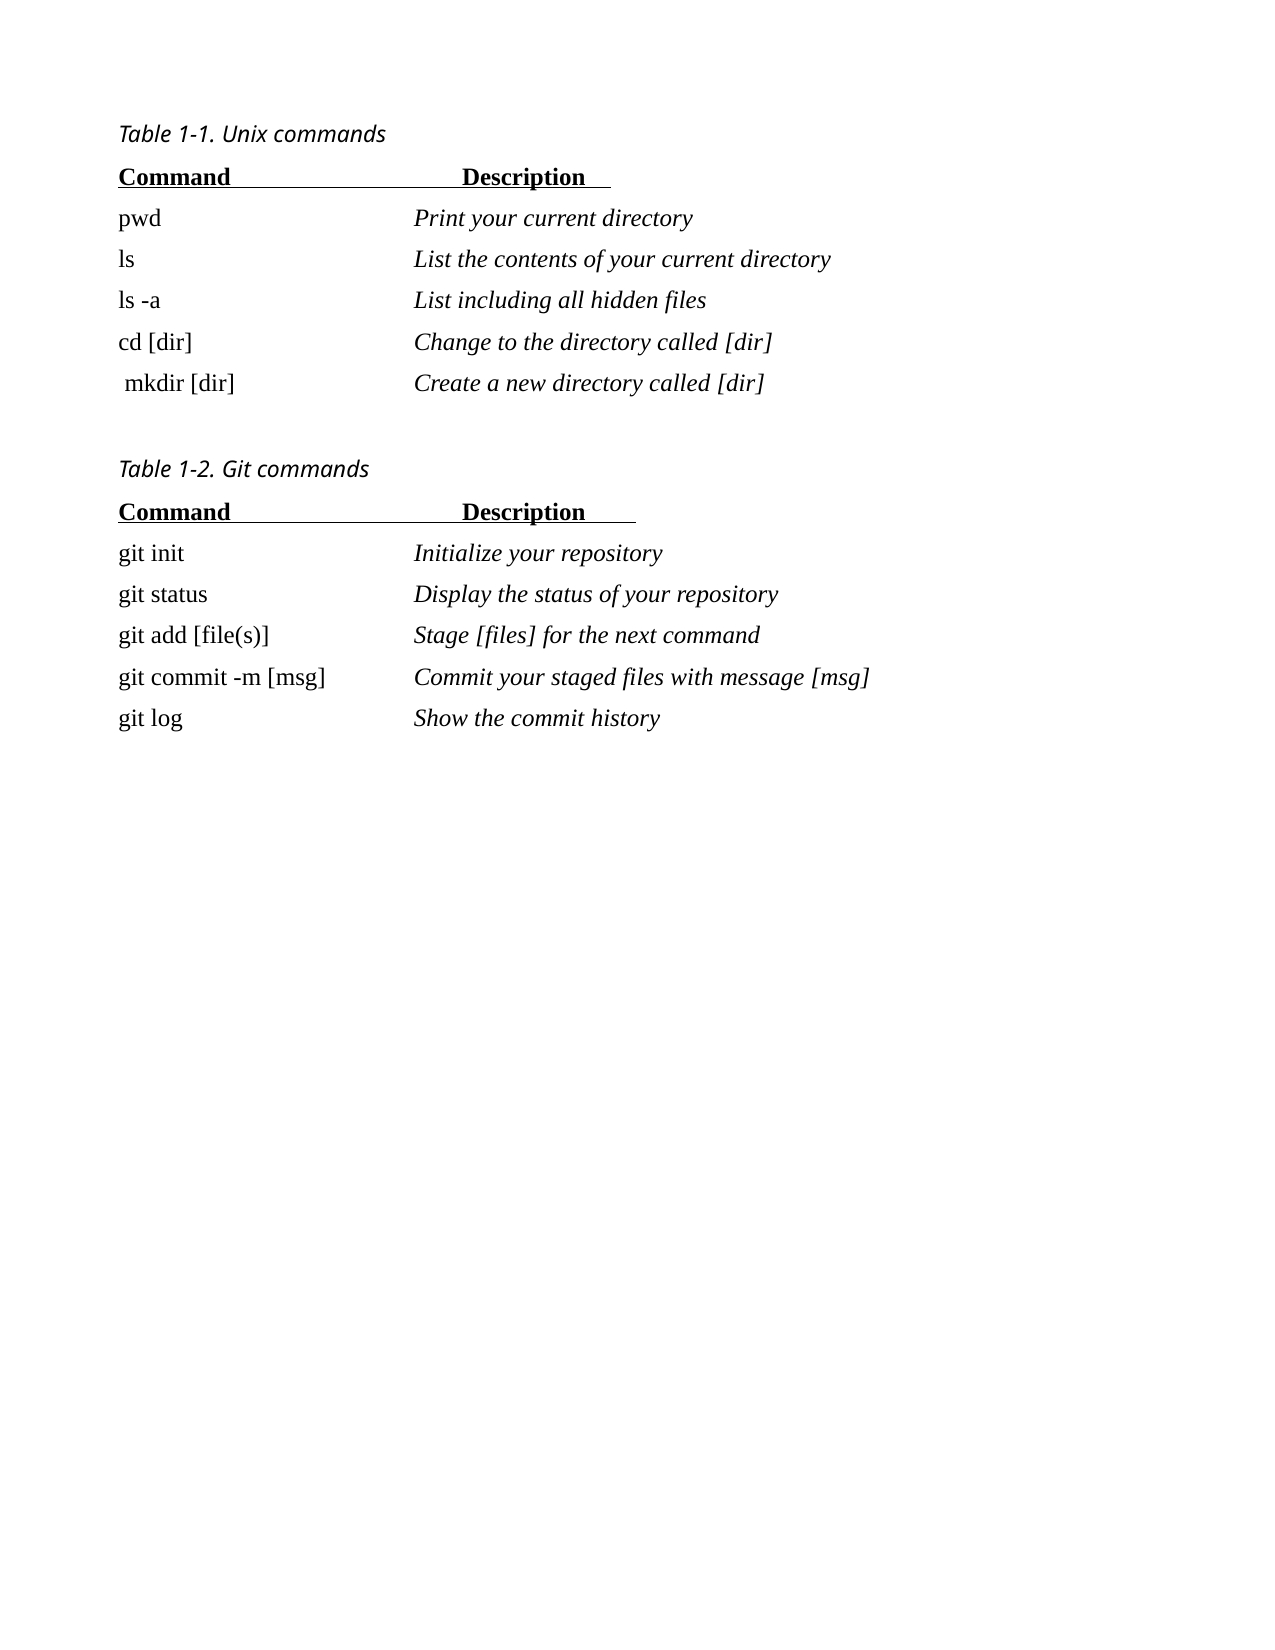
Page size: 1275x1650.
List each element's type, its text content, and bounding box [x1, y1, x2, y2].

text cd [dir] Change to the directory called [dir] [118, 327, 1157, 356]
text Table 1-1. Unix commands [118, 118, 1157, 149]
text mkdir [dir] Create a new directory called [dir] [118, 368, 1157, 397]
text git log Show the commit history [118, 703, 1157, 732]
text git status Display the status of your repository [118, 579, 1157, 608]
text Table 1-2. Git commands [118, 453, 1157, 484]
text Command Description [118, 497, 1157, 526]
text pwd Print your current directory [118, 203, 1157, 232]
text git commit -m [msg] Commit your staged files with message [msg] [118, 662, 1157, 691]
text git init Initialize your repository [118, 538, 1157, 567]
text Command Description [118, 162, 1157, 191]
text git add [file(s)] Stage [files] for the next command [118, 621, 1157, 649]
text ls -a List including all hidden files [118, 286, 1157, 314]
text ls List the contents of your current directory [118, 244, 1157, 273]
